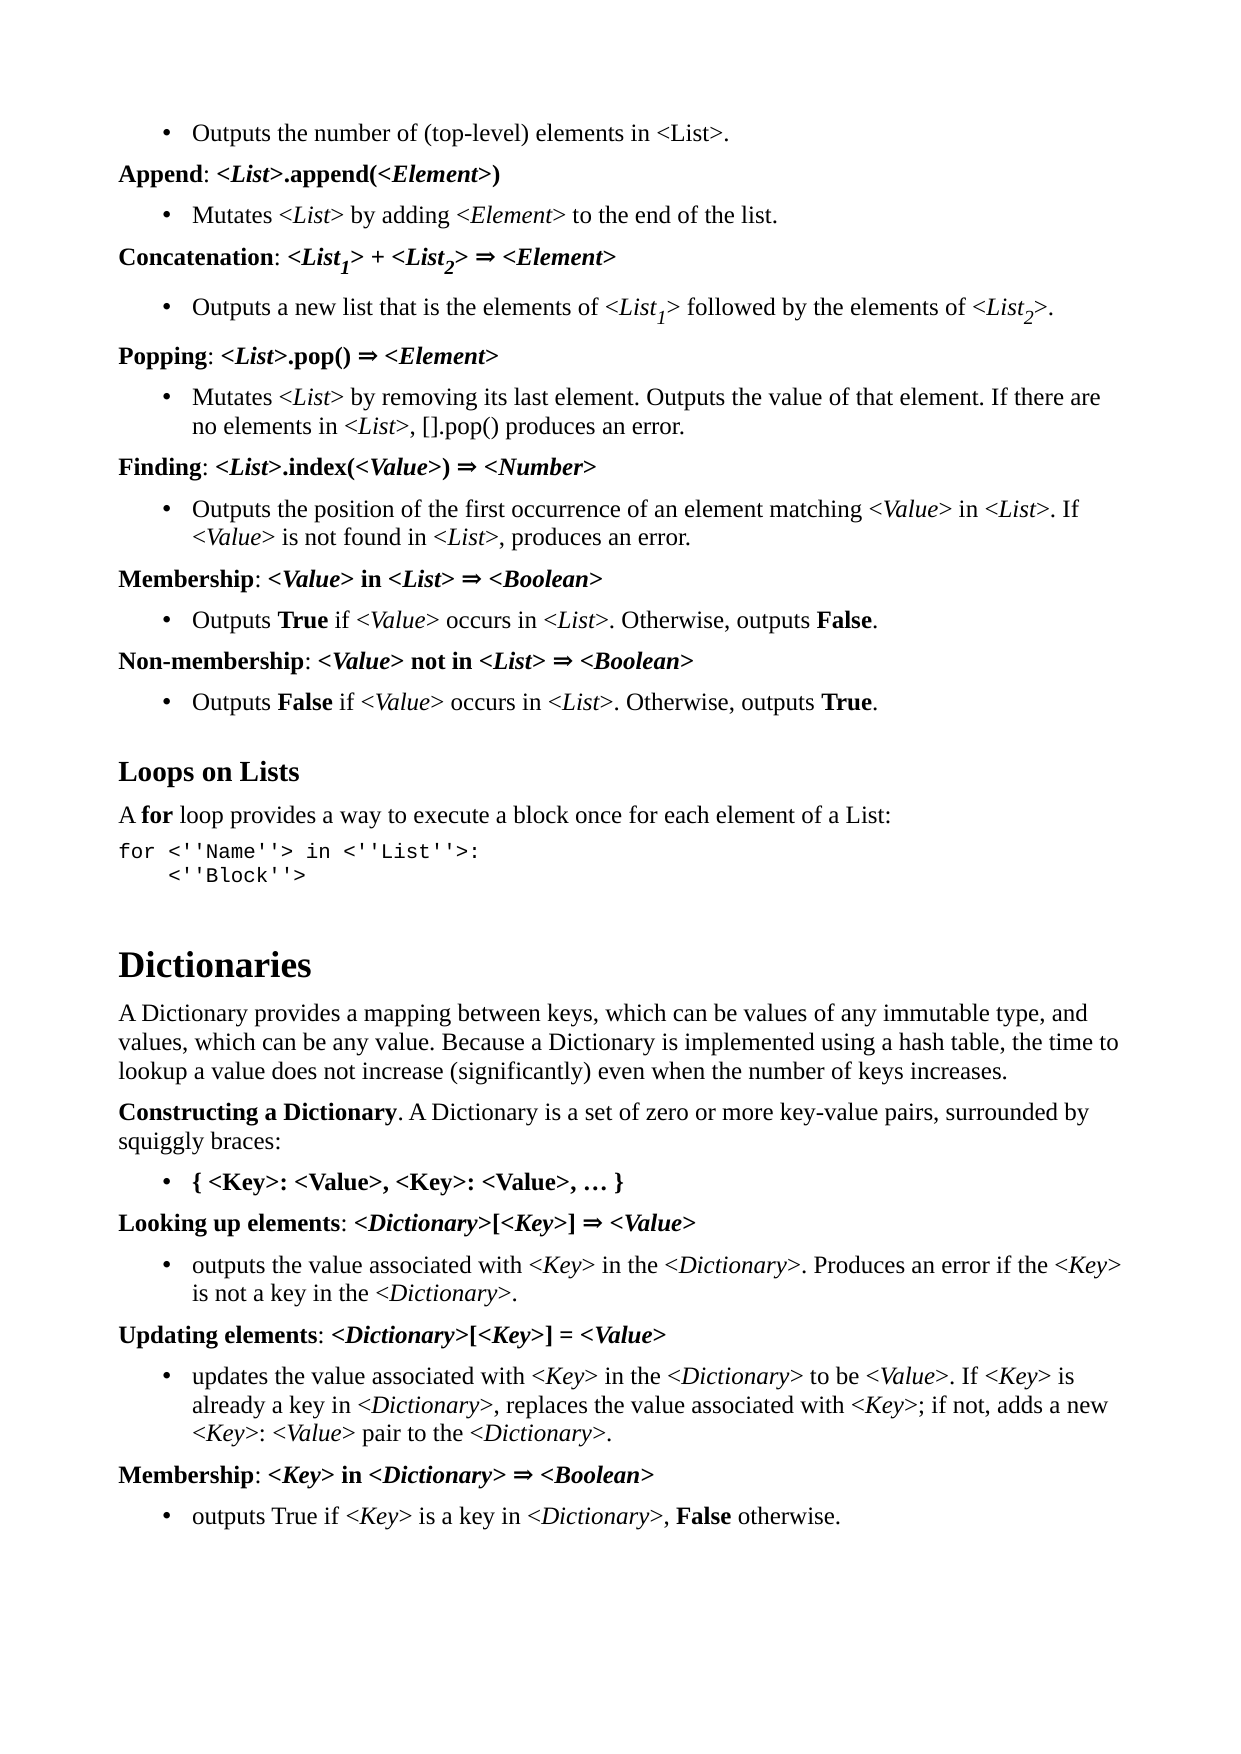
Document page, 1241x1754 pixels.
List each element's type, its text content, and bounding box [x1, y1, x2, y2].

text Popping: <List>.pop() ⇒ <Element> [118, 341, 1122, 370]
text Concatenation: <List1> + <List2> ⇒ <Element> [118, 242, 1122, 279]
text Append: <List>.append(<Element>) [118, 159, 1122, 188]
list Mutates <List> by removing its last element. Outputs the value of that element. If there are no elements in <List>, [].pop() produces an error. [162, 382, 1122, 440]
list outputs True if <Key> is a key in <Dictionary>, False otherwise. [162, 1501, 1122, 1530]
list Outputs a new list that is the elements of <List1> followed by the elements of <List2>. [162, 292, 1122, 329]
list outputs the value associated with <Key> in the <Dictionary>. Produces an error if the <Key> is not a key in the <Dictionary>. [162, 1250, 1122, 1307]
text Looking up elements: <Dictionary>[<Key>] ⇒ <Value> [118, 1208, 1122, 1237]
list Outputs True if <Value> occurs in <List>. Otherwise, outputs False. [162, 605, 1122, 634]
list updates the value associated with <Key> in the <Dictionary> to be <Value>. If <Key> is already a key in <Dictionary>, replaces the value associated with <Key>; if not, adds a new <Key>: <Value> pair to the <Dictionary>. [162, 1361, 1122, 1447]
text Updating elements: <Dictionary>[<Key>] = <Value> [118, 1320, 1122, 1348]
text Finding: <List>.index(<Value>) ⇒ <Number> [118, 452, 1122, 481]
list Outputs the position of the first occurrence of an element matching <Value> in <List>. If <Value> is not found in <List>, produces an error. [162, 494, 1122, 551]
subtitle Dictionaries [118, 943, 1122, 986]
list Outputs the number of (top-level) elements in <List>. [162, 118, 1122, 147]
text Membership: <Value> in <List> ⇒ <Boolean> [118, 564, 1122, 592]
text for <''Name''> in <''List''>: [118, 841, 1122, 865]
text Non-membership: <Value> not in <List> ⇒ <Boolean> [118, 646, 1122, 675]
text A Dictionary provides a mapping between keys, which can be values of any immutable type, and values, which can be any value. Because a Dictionary is implemented using a hash table, the time to lookup a value does not increase (significantly) even when the number of keys increases. [118, 998, 1122, 1085]
list Mutates <List> by adding <Element> to the end of the list. [162, 201, 1122, 229]
list Outputs False if <Value> occurs in <List>. Otherwise, outputs True. [162, 687, 1122, 716]
text <''Block''> [118, 865, 1122, 888]
text Membership: <Key> in <Dictionary> ⇒ <Boolean> [118, 1460, 1122, 1488]
list { <Key>: <Value>, <Key>: <Value>, … } [162, 1167, 1122, 1196]
subtitle Loops on Lists [118, 754, 1122, 787]
text A for loop provides a way to execute a block once for each element of a List: [118, 800, 1122, 828]
text Constructing a Dictionary. A Dictionary is a set of zero or more key-value pairs, surrounded by squiggly braces: [118, 1097, 1122, 1155]
